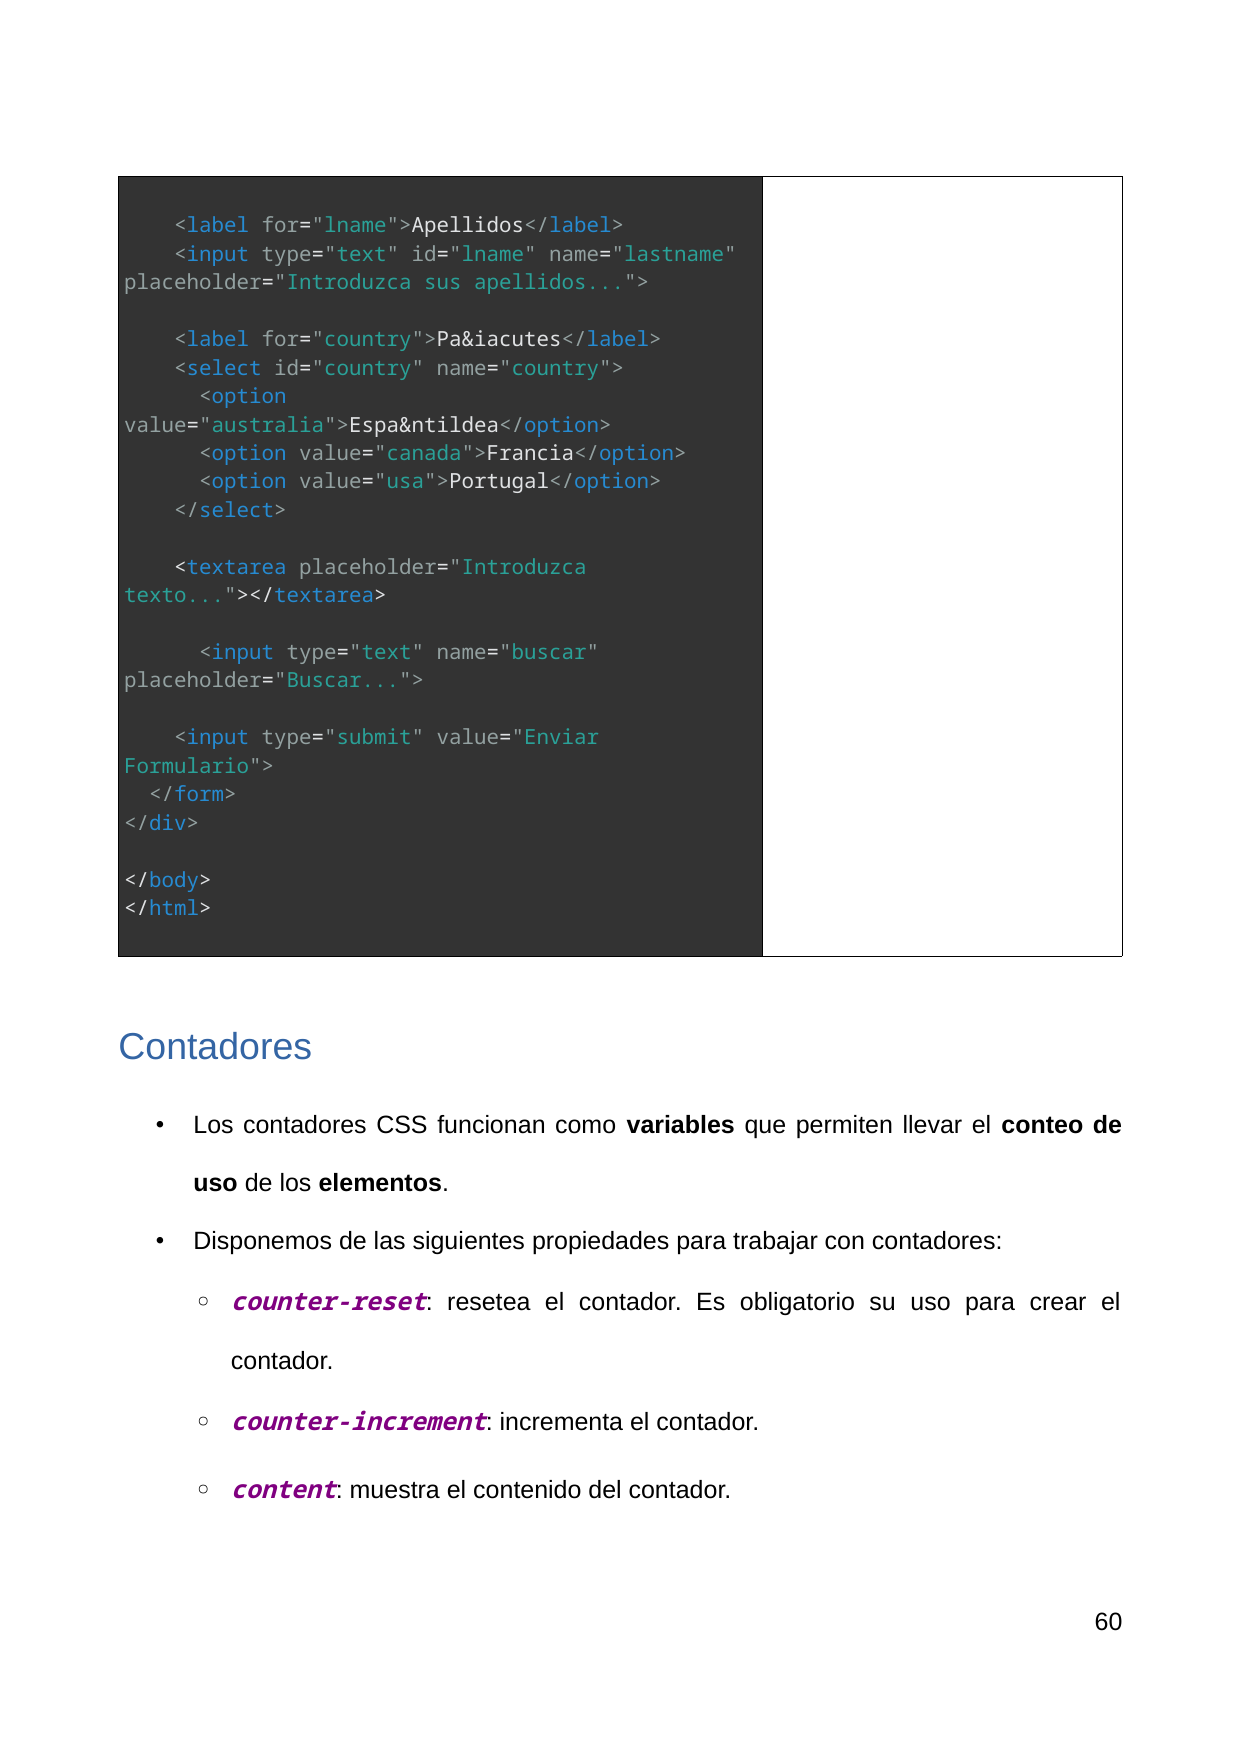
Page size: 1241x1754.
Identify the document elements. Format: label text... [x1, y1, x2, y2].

list Disponemos de las siguientes propiedades para trabajar con contadores: [156, 1226, 1122, 1254]
list content: muestra el contenido del contador. [193, 1472, 1122, 1506]
list Los contadores CSS funcionan como variables que permiten llevar el conteo de uso de los elementos. [156, 1111, 1122, 1197]
table_header <label for="lname">Apellidos</label> <input type="text" id="lname" name="lastname" placeholder="Introduzca sus apellidos..."> <label for="country">Pa&iacutes</label> <select id="country" name="country"> <option value="australia">Espa&ntildea</option> <option value="canada">Francia</option> <option value="usa">Portugal</option> </select> <textarea placeholder="Introduzca texto..."></textarea> <input type="text" name="buscar" placeholder="Buscar..."> <input type="submit" value="Enviar Formulario"> </form> </div> </body> </html> [119, 177, 762, 956]
table_header [763, 177, 1122, 956]
list counter-increment: incrementa el contador. [193, 1404, 1122, 1438]
text Contadores [118, 1024, 1122, 1067]
list counter-reset: resetea el contador. Es obligatorio su uso para crear el contador. [193, 1283, 1122, 1375]
